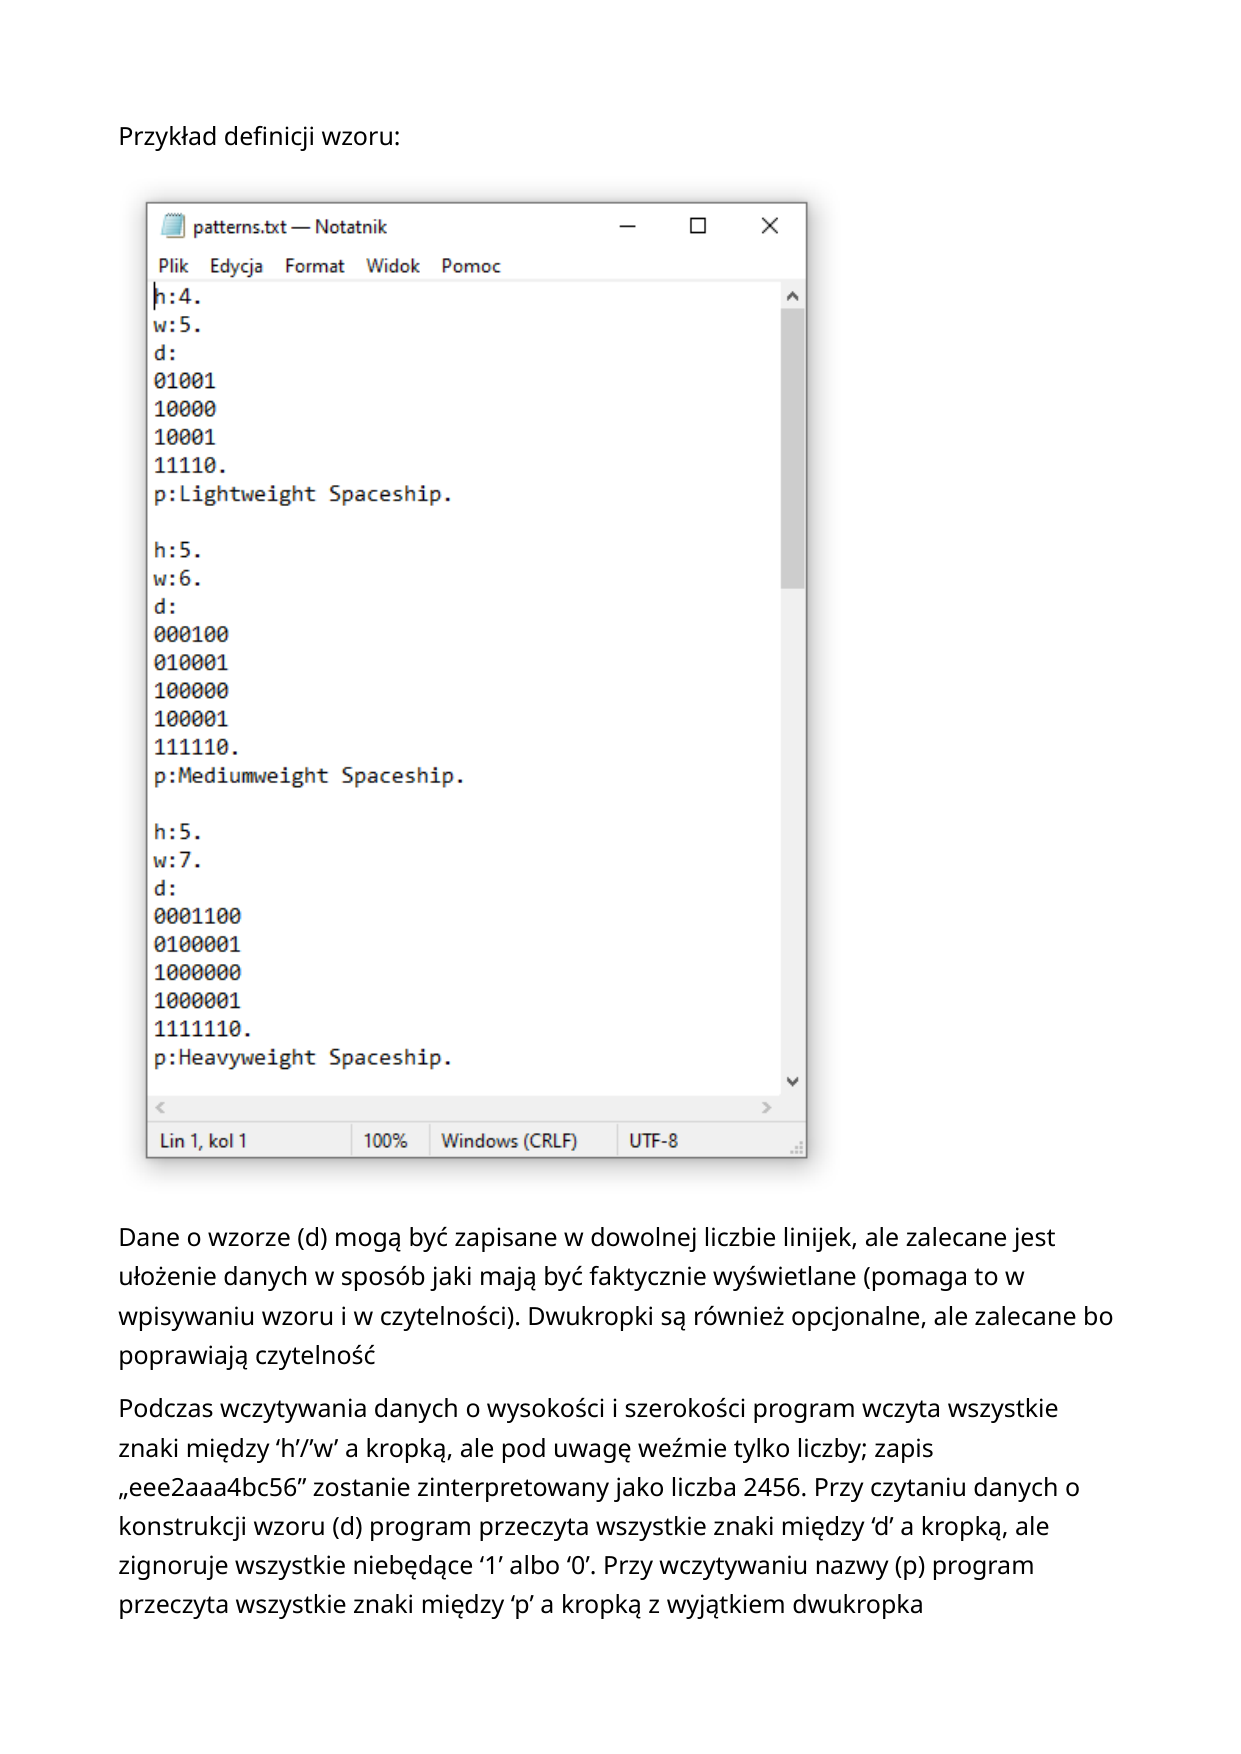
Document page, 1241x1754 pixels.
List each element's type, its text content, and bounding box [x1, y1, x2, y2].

picture [118, 171, 850, 1201]
text Przykład definicji wzoru: [118, 118, 1122, 152]
text Podczas wczytywania danych o wysokości i szerokości program wczyta wszystkie znaki między ‘h’/’w’ a kropką, ale pod uwagę weźmie tylko liczby; zapis „eee2aaa4bc56” zostanie zinterpretowany jako liczba 2456. Przy czytaniu danych o konstrukcji wzoru (d) program przeczyta wszystkie znaki między ‘d’ a kropką, ale zignoruje wszystkie niebędące ‘1’ albo ‘0’. Przy wczytywaniu nazwy (p) program przeczyta wszystkie znaki między ‘p’ a kropką z wyjątkiem dwukropka [118, 1391, 1122, 1621]
text Dane o wzorze (d) mogą być zapisane w dowolnej liczbie linijek, ale zalecane jest ułożenie danych w sposób jaki mają być faktycznie wyświetlane (pomaga to w wpisywaniu wzoru i w czytelności). Dwukropki są również opcjonalne, ale zalecane bo poprawiają czytelność [118, 1220, 1122, 1371]
